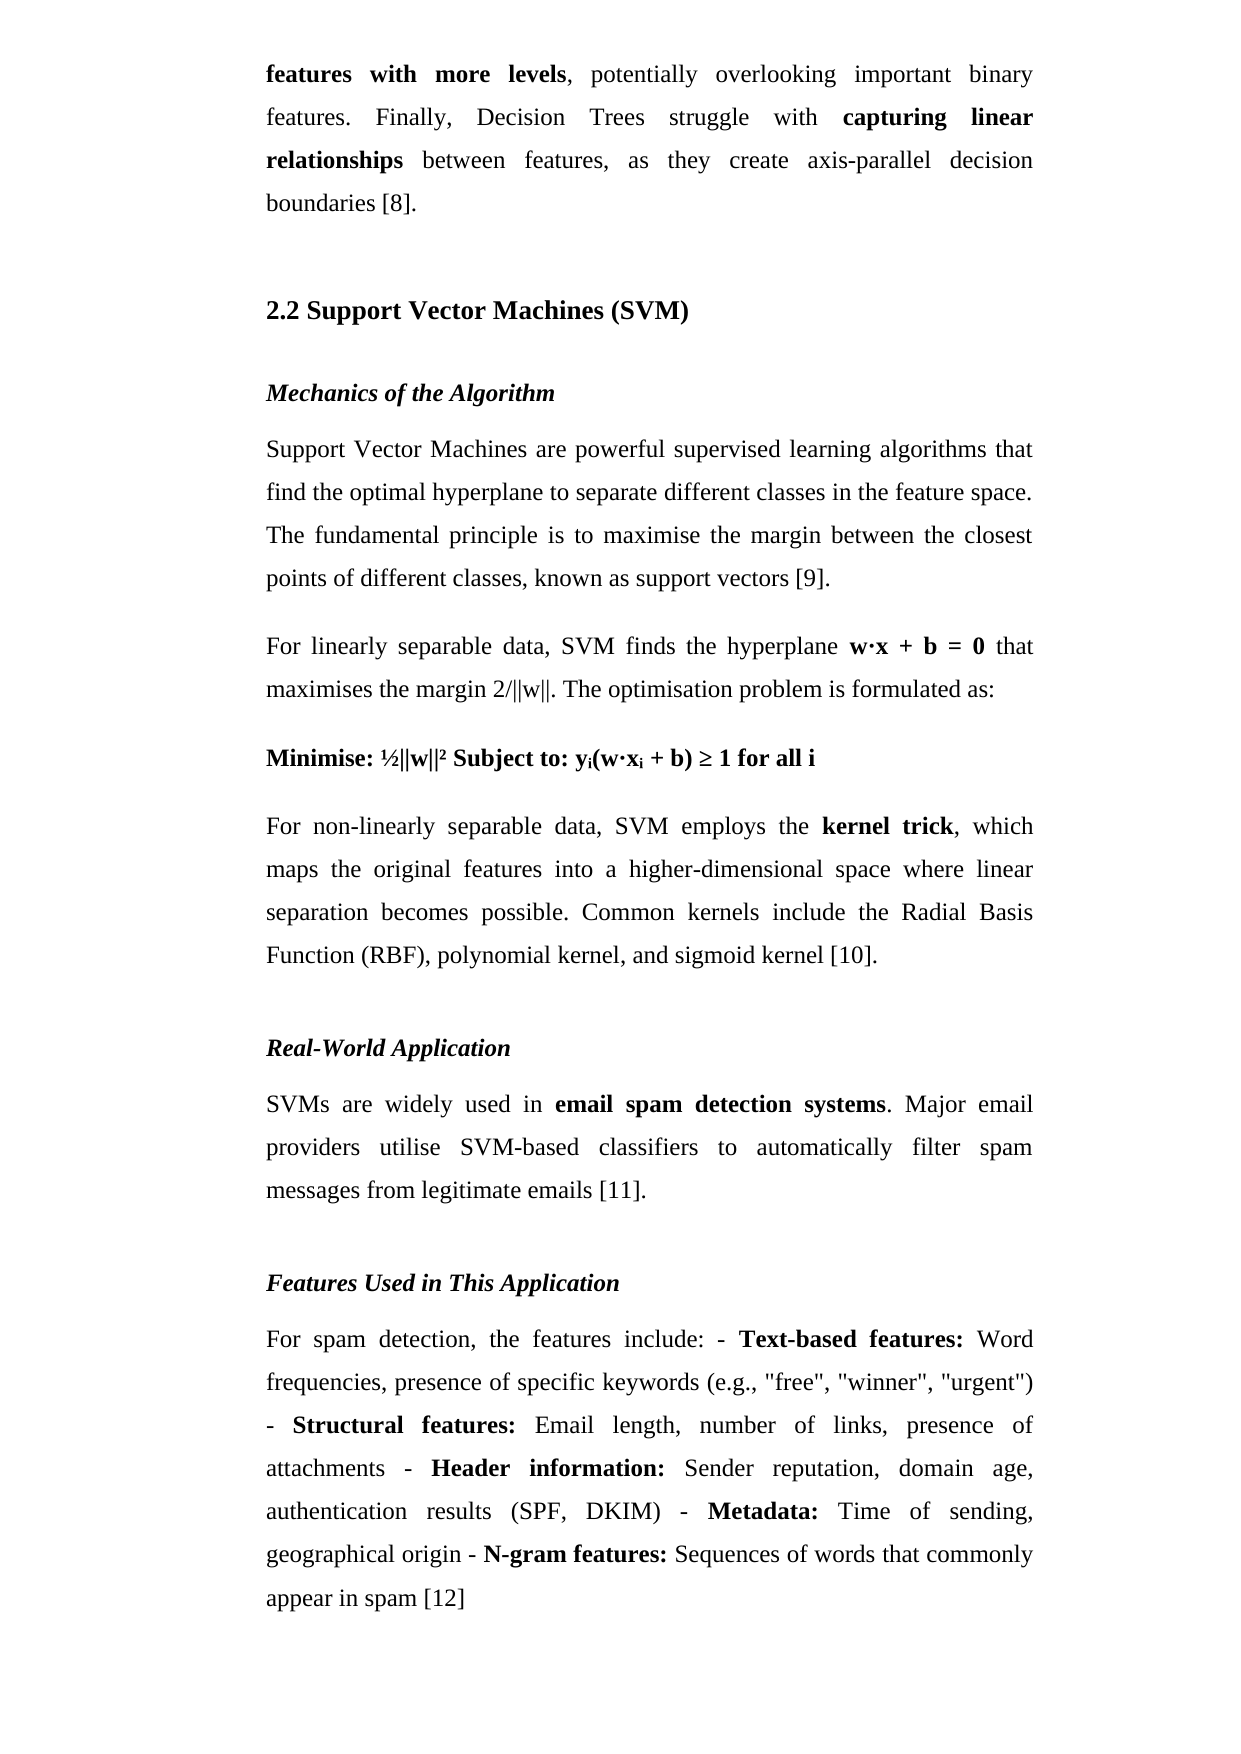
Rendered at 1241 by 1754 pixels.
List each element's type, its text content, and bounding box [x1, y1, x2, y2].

text Support Vector Machines are powerful supervised learning algorithms that find the optimal hyperplane to separate different classes in the feature space. The fundamental principle is to maximise the margin between the closest points of different classes, known as support vectors [9]. [266, 434, 1033, 592]
text For non-linearly separable data, SVM employs the kernel trick, which maps the original features into a higher-dimensional space where linear separation becomes possible. Common kernels include the Radial Basis Function (RBF), polynomial kernel, and sigmoid kernel [10]. [266, 811, 1033, 969]
subtitle Mechanics of the Algorithm [266, 378, 1033, 407]
text For linearly separable data, SVM finds the hyperplane w·x + b = 0 that maximises the margin 2/||w||. The optimisation problem is formulated as: [266, 631, 1033, 703]
subtitle Real-World Application [266, 1033, 1033, 1062]
text Minimise: ½||w||² Subject to: yᵢ(w·xᵢ + b) ≥ 1 for all i [266, 743, 1033, 771]
subtitle Features Used in This Application [266, 1268, 1033, 1297]
subtitle 2.2 Support Vector Machines (SVM) [266, 294, 1033, 325]
text features with more levels, potentially overlooking important binary features. Finally, Decision Trees struggle with capturing linear relationships between features, as they create axis-parallel decision boundaries [8]. [266, 59, 1033, 217]
text SVMs are widely used in email spam detection systems. Major email providers utilise SVM-based classifiers to automatically filter spam messages from legitimate emails [11]. [266, 1089, 1033, 1204]
text For spam detection, the features include: - Text-based features: Word frequencies, presence of specific keywords (e.g., "free", "winner", "urgent") - Structural features: Email length, number of links, presence of attachments - Header information: Sender reputation, domain age, authentication results (SPF, DKIM) - Metadata: Time of sending, geographical origin - N-gram features: Sequences of words that commonly appear in spam [12] [266, 1324, 1033, 1611]
